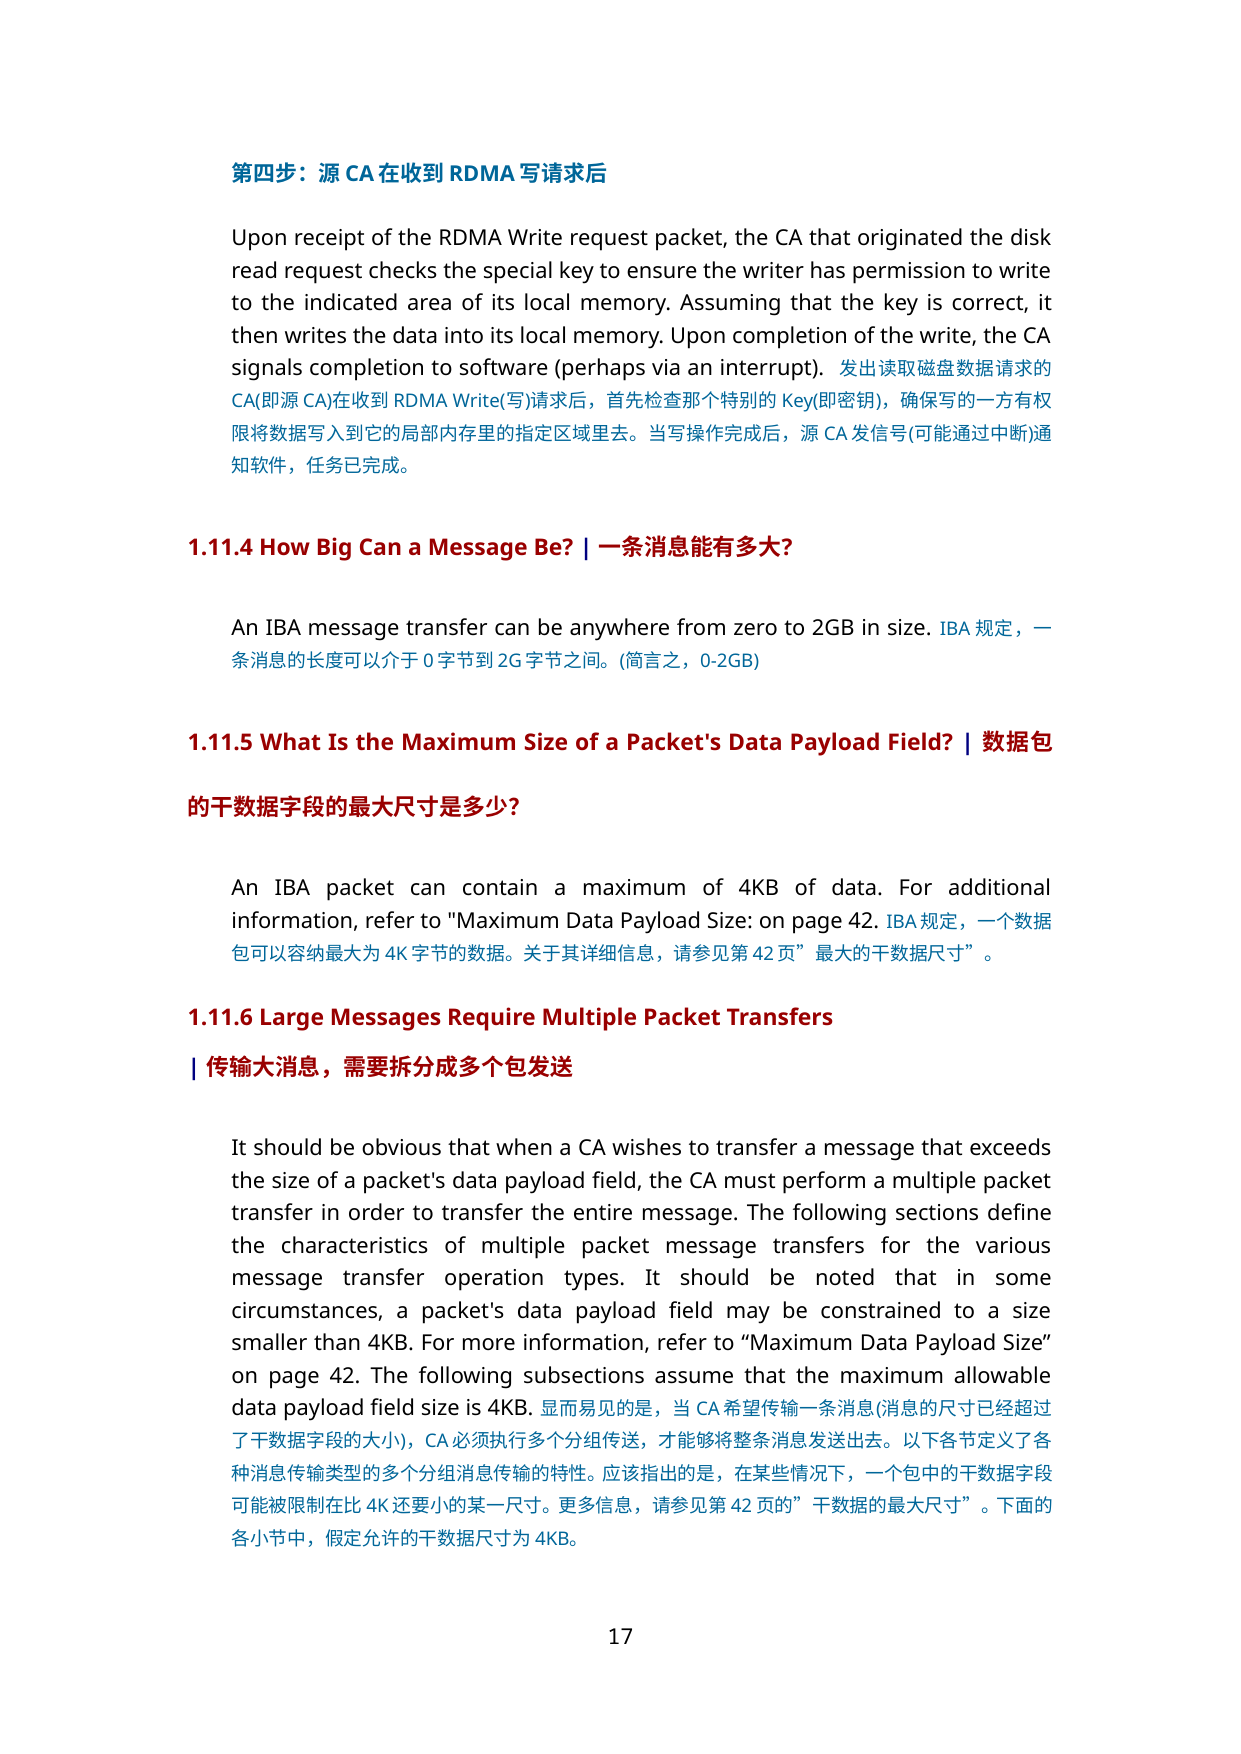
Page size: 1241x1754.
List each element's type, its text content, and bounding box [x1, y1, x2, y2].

picture [257, 662, 267, 669]
picture [939, 392, 953, 396]
picture [743, 1467, 752, 1472]
picture [327, 653, 340, 662]
text It should be obvious that when a CA wishes to transfer a message that exceeds the size of a packet's data payload field, the CA must perform a multiple packet transfer in order to transfer the entire message. The following sections define the characteristics of multiple packet message transfers for the various message transfer operation types. It should be noted that in some circumstances, a packet's data payload field may be constrained to a size smaller than 4KB. For more information, refer to “Maximum Data Payload Size” on page 42. The following subsections assume that the maximum allowable data payload field size is 4KB. 显而易见的是，当CA希望传输一条消息(消息的尺寸已经超过了干数据字段的大小)，CA必须执行多个分组传送，才能够将整条消息发送出去。以下各节定义了各种消息传输类型的多个分组消息传输的特性。应该指出的是，在某些情况下，一个包中的干数据字段可能被限制在比4K还要小的某一尺寸。更多信息，请参见第42页的”干数据的最大尺寸”。下面的各小节中，假定允许的干数据尺寸为4KB。 [231, 1131, 1053, 1553]
picture [478, 1530, 489, 1535]
text | 传输大消息，需要拆分成多个包发送 [187, 1033, 1053, 1098]
picture [890, 1497, 903, 1502]
picture [563, 1404, 567, 1416]
picture [918, 954, 924, 962]
text An IBA packet can contain a maximum of 4KB of data. For additional information, refer to "Maximum Data Payload Size: on page 42. IBA规定，一个数据包可以容纳最大为4K字节的数据。关于其详细信息，请参见第42页”最大的干数据尺寸”。 [231, 871, 1053, 968]
picture [312, 460, 324, 473]
picture [286, 392, 298, 401]
picture [961, 431, 967, 439]
picture [559, 1534, 567, 1543]
picture [930, 403, 937, 409]
picture [699, 1467, 712, 1471]
picture [237, 1542, 246, 1547]
picture [450, 427, 456, 439]
picture [1023, 1501, 1032, 1514]
picture [495, 954, 501, 962]
picture [609, 405, 619, 409]
picture [818, 1465, 826, 1473]
picture [931, 913, 937, 923]
picture [572, 1404, 576, 1414]
text 1.11.6 Large Messages Require Multiple Packet Transfers [187, 1001, 1053, 1033]
picture [334, 1499, 343, 1504]
picture [888, 1410, 898, 1417]
picture [569, 1464, 575, 1481]
picture [1039, 1444, 1048, 1449]
picture [844, 1410, 854, 1417]
text 1.11.5 What Is the Maximum Size of a Packet's Data Payload Field? | 数据包的干数据字段的最大尺寸是多少？ [187, 708, 1053, 838]
picture [1011, 425, 1018, 440]
text 1.11.4 How Big Can a Message Be? | 一条消息能有多大? [187, 513, 1053, 578]
picture [692, 1497, 702, 1508]
picture [945, 1444, 954, 1449]
picture [648, 1473, 655, 1481]
picture [778, 1442, 788, 1449]
picture [291, 957, 299, 962]
picture [924, 362, 935, 366]
picture [806, 425, 818, 434]
picture [984, 369, 990, 377]
picture [465, 1539, 471, 1547]
picture [879, 435, 886, 441]
picture [341, 394, 350, 399]
picture [523, 433, 530, 441]
picture [986, 620, 992, 630]
text Upon receipt of the RDMA Write request packet, the CA that originated the disk read request checks the special key to ensure the writer has permission to write to the indicated area of its local memory. Assuming that the key is correct, it then writes the data into its local memory. Upon completion of the write, the CA signals completion to software (perhaps via an interrupt). 发出读取磁盘数据请求的CA(即源CA)在收到RDMA Write(写)请求后，首先检查那个特别的Key(即密钥)，确保写的一方有权限将数据写入到它的局部内存里的指定区域里去。当写操作完成后，源CA发信号(可能通过中断)通知软件，任务已完成。 [231, 221, 1053, 481]
picture [1042, 922, 1048, 930]
text An IBA message transfer can be anywhere from zero to 2GB in size. IBA规定，一条消息的长度可以介于 0字节到2G字节之间。(简言之，0-2GB) [231, 611, 1053, 676]
picture [637, 1402, 650, 1406]
picture [1005, 1474, 1011, 1482]
picture [237, 1464, 249, 1473]
picture [858, 1506, 864, 1514]
picture [508, 1497, 519, 1502]
picture [941, 1400, 952, 1405]
picture [703, 1431, 711, 1444]
picture [296, 1441, 302, 1449]
picture [930, 945, 941, 950]
picture [926, 392, 936, 396]
picture [714, 945, 724, 956]
picture [600, 1400, 610, 1411]
picture [490, 1431, 498, 1439]
picture [945, 368, 952, 374]
picture [463, 1475, 473, 1482]
picture [543, 1400, 556, 1407]
picture [241, 460, 246, 473]
picture [927, 1497, 938, 1502]
picture [818, 945, 831, 950]
picture [257, 1475, 267, 1482]
picture [626, 955, 633, 961]
picture [328, 945, 341, 950]
picture [668, 425, 682, 429]
text 第四步：源CA在收到RDMA写请求后 [231, 156, 1053, 188]
picture [308, 425, 322, 429]
picture [297, 434, 303, 442]
picture [1015, 1399, 1023, 1404]
picture [1042, 431, 1048, 439]
picture [307, 1501, 317, 1513]
picture [604, 1507, 611, 1513]
picture [295, 1497, 304, 1503]
picture [239, 425, 248, 431]
picture [507, 392, 521, 396]
picture [604, 945, 613, 951]
